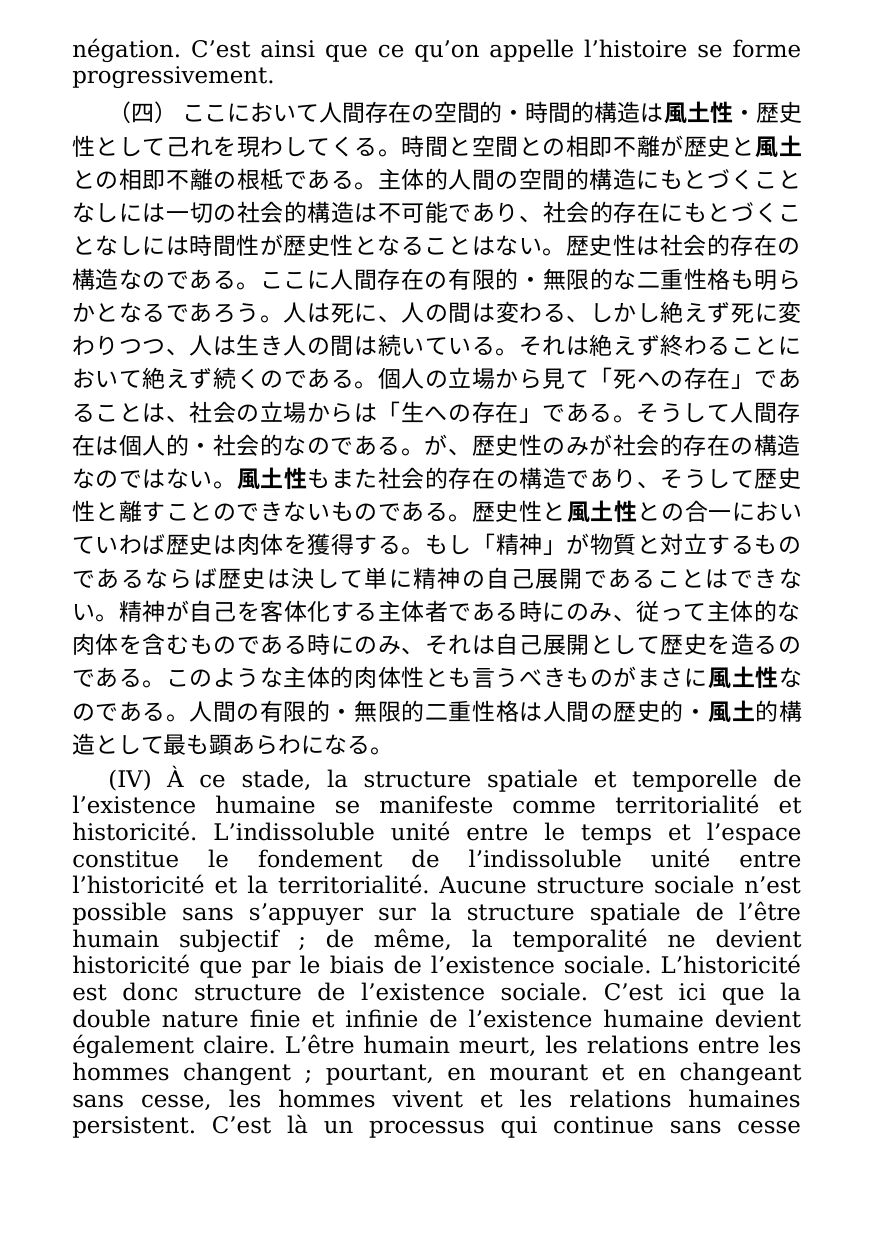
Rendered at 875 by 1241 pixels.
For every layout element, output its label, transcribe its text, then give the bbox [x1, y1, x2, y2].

text négation. C’est ainsi que ce qu’on appelle l’histoire se forme progressivement. [72, 36, 802, 89]
text （四） ここにおいて人間存在の空間的・時間的構造は風土性・歴史性として己れを現わしてくる。時間と空間との相即不離が歴史と風土との相即不離の根柢である。主体的人間の空間的構造にもとづくことなしには一切の社会的構造は不可能であり、社会的存在にもとづくことなしには時間性が歴史性となることはない。歴史性は社会的存在の構造なのである。ここに人間存在の有限的・無限的な二重性格も明らかとなるであろう。人は死に、人の間は変わる、しかし絶えず死に変わりつつ、人は生き人の間は続いている。それは絶えず終わることにおいて絶えず続くのである。個人の立場から見て「死への存在」であることは、社会の立場からは「生への存在」である。そうして人間存在は個人的・社会的なのである。が、歴史性のみが社会的存在の構造なのではない。風土性もまた社会的存在の構造であり、そうして歴史性と離すことのできないものである。歴史性と風土性との合一においていわば歴史は肉体を獲得する。もし「精神」が物質と対立するものであるならば歴史は決して単に精神の自己展開であることはできない。精神が自己を客体化する主体者である時にのみ、従って主体的な肉体を含むものである時にのみ、それは自己展開として歴史を造るのである。このような主体的肉体性とも言うべきものがまさに風土性なのである。人間の有限的・無限的二重性格は人間の歴史的・風土的構造として最も顕あらわになる。 [72, 95, 802, 760]
text (IV) À ce stade, la structure spatiale et temporelle de l’existence humaine se manifeste comme territorialité et historicité. L’indissoluble unité entre le temps et l’espace constitue le fondement de l’indissoluble unité entre l’historicité et la territorialité. Aucune structure sociale n’est possible sans s’appuyer sur la structure spatiale de l’être humain subjectif ; de même, la temporalité ne devient historicité que par le biais de l’existence sociale. L’historicité est donc structure de l’existence sociale. C’est ici que la double nature finie et infinie de l’existence humaine devient également claire. L’être humain meurt, les relations entre les hommes changent ; pourtant, en mourant et en changeant sans cesse, les hommes vivent et les relations humaines persistent. C’est là un processus qui continue sans cesse [72, 766, 802, 1139]
